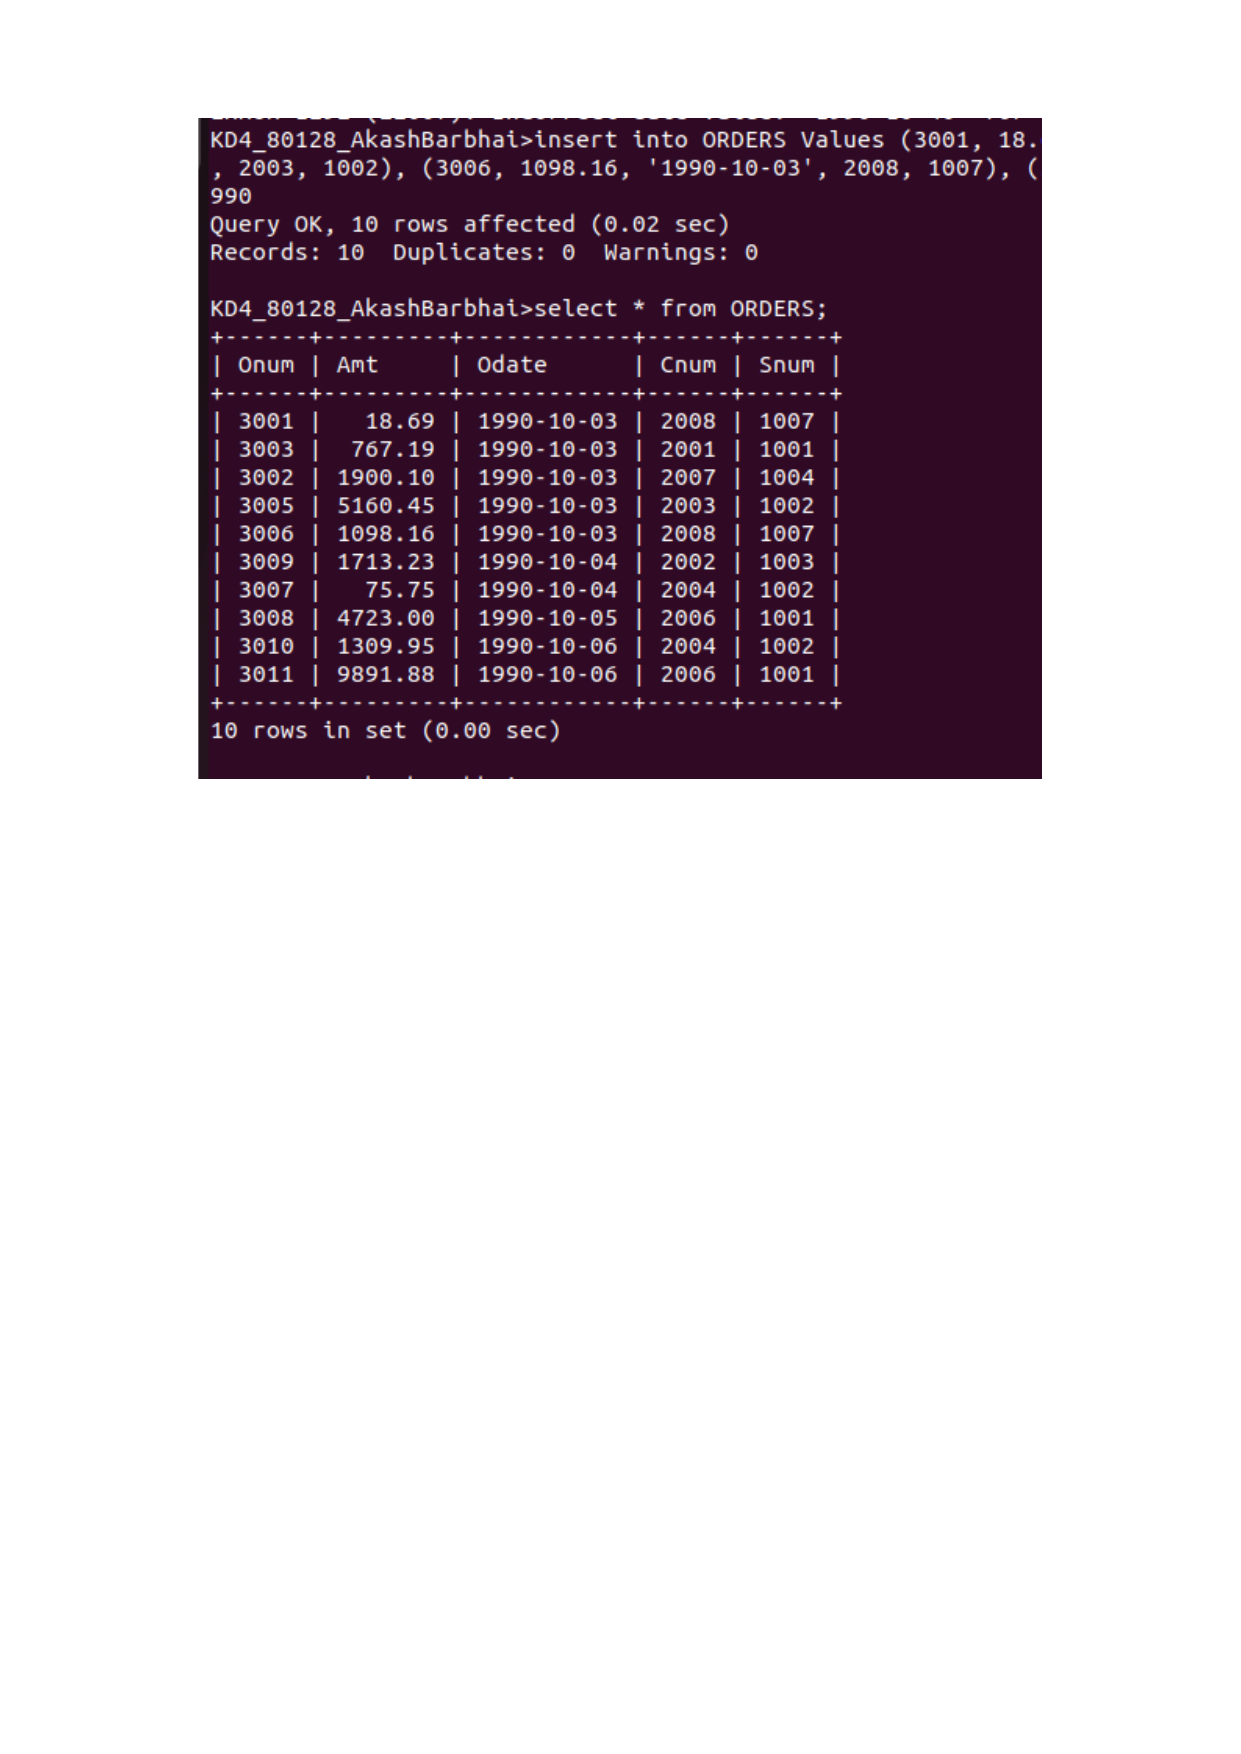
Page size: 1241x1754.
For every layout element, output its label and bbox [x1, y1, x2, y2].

picture [198, 118, 1042, 779]
